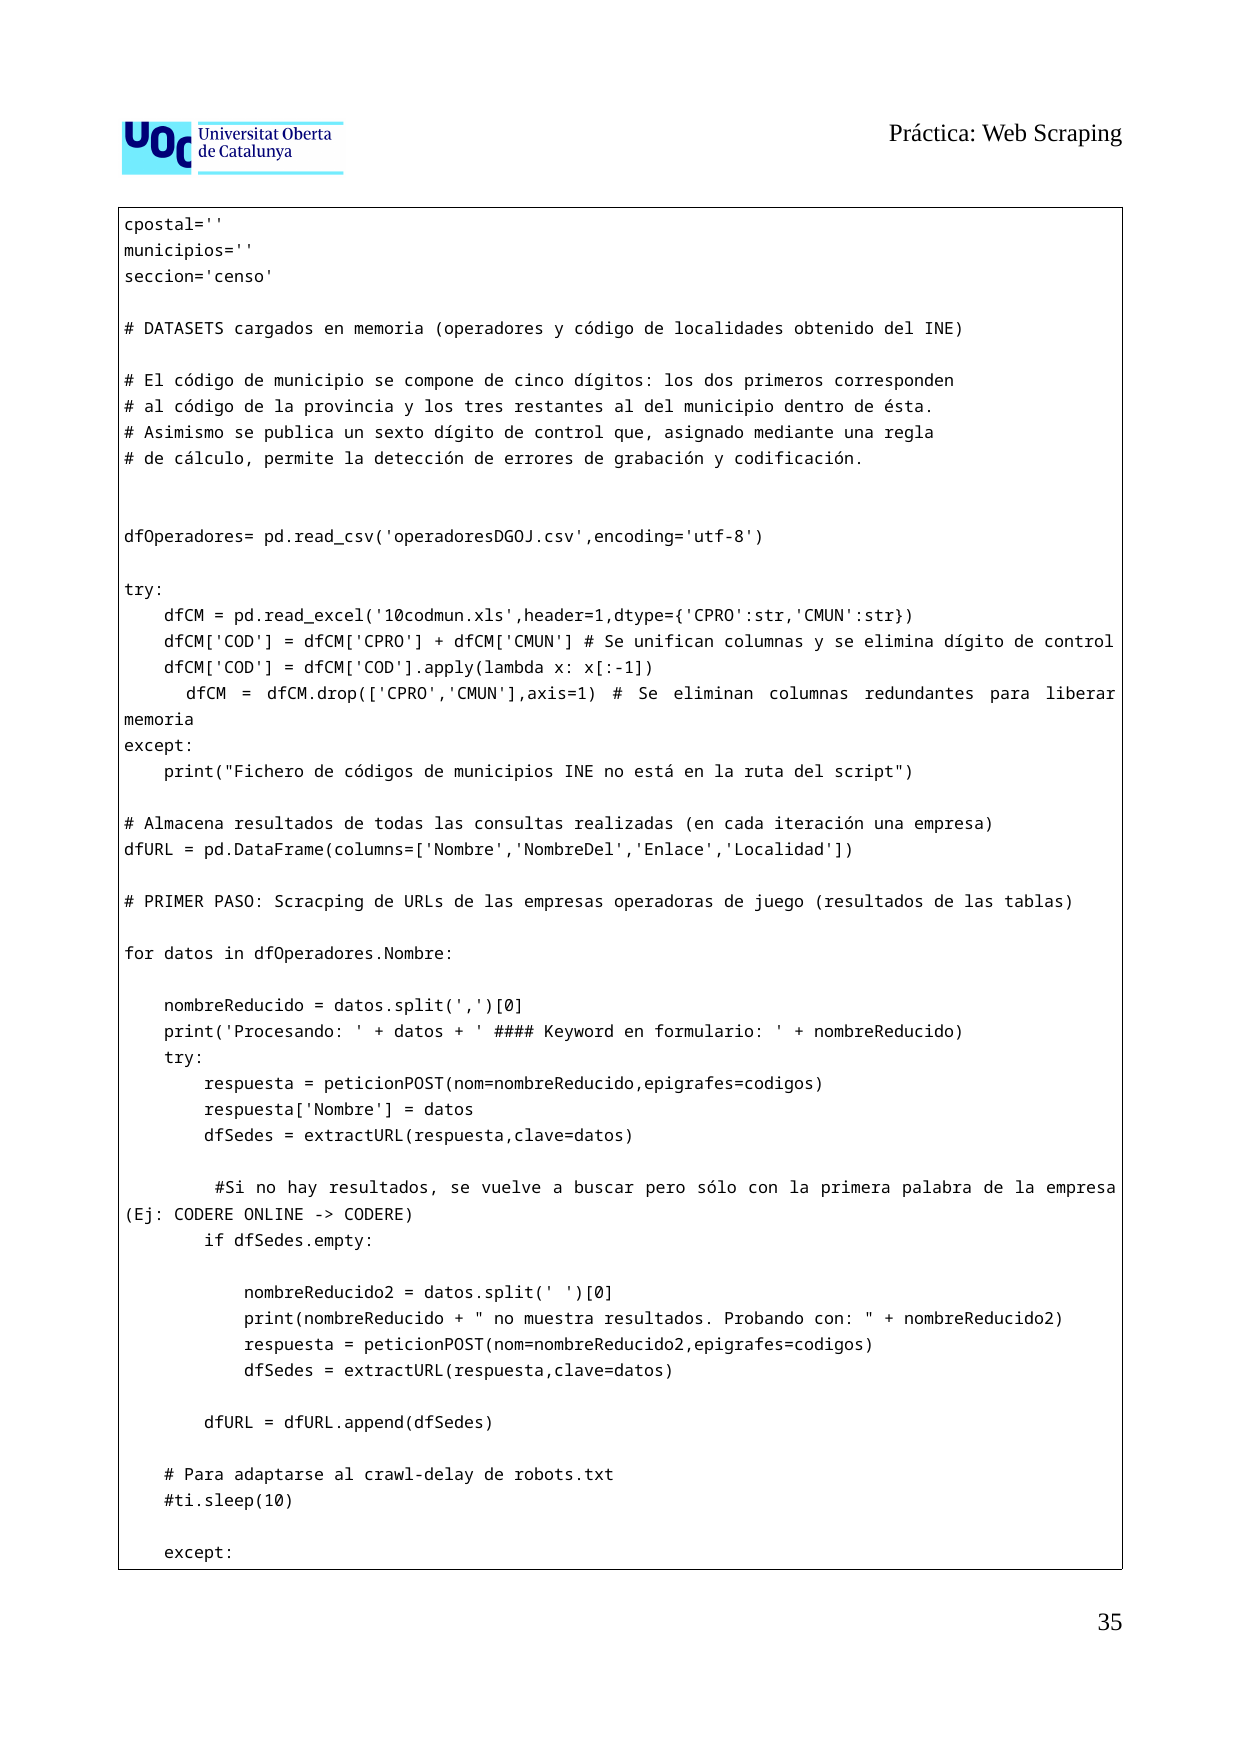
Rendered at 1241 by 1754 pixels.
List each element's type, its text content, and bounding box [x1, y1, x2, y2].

picture [118, 118, 347, 178]
table_header cpostal='' municipios='' seccion='censo' # DATASETS cargados en memoria (operadores y código de localidades obtenido del INE) # El código de municipio se compone de cinco dígitos: los dos primeros corresponden # al código de la provincia y los tres restantes al del municipio dentro de ésta. # Asimismo se publica un sexto dígito de control que, asignado mediante una regla # de cálculo, permite la detección de errores de grabación y codificación. dfOperadores= pd.read_csv('operadoresDGOJ.csv',encoding='utf-8') try: dfCM = pd.read_excel('10codmun.xls',header=1,dtype={'CPRO':str,'CMUN':str}) dfCM['COD'] = dfCM['CPRO'] + dfCM['CMUN'] # Se unifican columnas y se elimina dígito de control dfCM['COD'] = dfCM['COD'].apply(lambda x: x[:-1]) dfCM = dfCM.drop(['CPRO','CMUN'],axis=1) # Se eliminan columnas redundantes para liberar memoria except: print("Fichero de códigos de municipios INE no está en la ruta del script") # Almacena resultados de todas las consultas realizadas (en cada iteración una empresa) dfURL = pd.DataFrame(columns=['Nombre','NombreDel','Enlace','Localidad']) # PRIMER PASO: Scracping de URLs de las empresas operadoras de juego (resultados de las tablas) for datos in dfOperadores.Nombre: nombreReducido = datos.split(',')[0] print('Procesando: ' + datos + ' #### Keyword en formulario: ' + nombreReducido) try: respuesta = peticionPOST(nom=nombreReducido,epigrafes=codigos) respuesta['Nombre'] = datos dfSedes = extractURL(respuesta,clave=datos) #Si no hay resultados, se vuelve a buscar pero sólo con la primera palabra de la empresa (Ej: CODERE ONLINE -> CODERE) if dfSedes.empty: nombreReducido2 = datos.split(' ')[0] print(nombreReducido + " no muestra resultados. Probando con: " + nombreReducido2) respuesta = peticionPOST(nom=nombreReducido2,epigrafes=codigos) dfSedes = extractURL(respuesta,clave=datos) dfURL = dfURL.append(dfSedes) # Para adaptarse al crawl-delay de robots.txt #ti.sleep(10) except: [119, 208, 1122, 1569]
